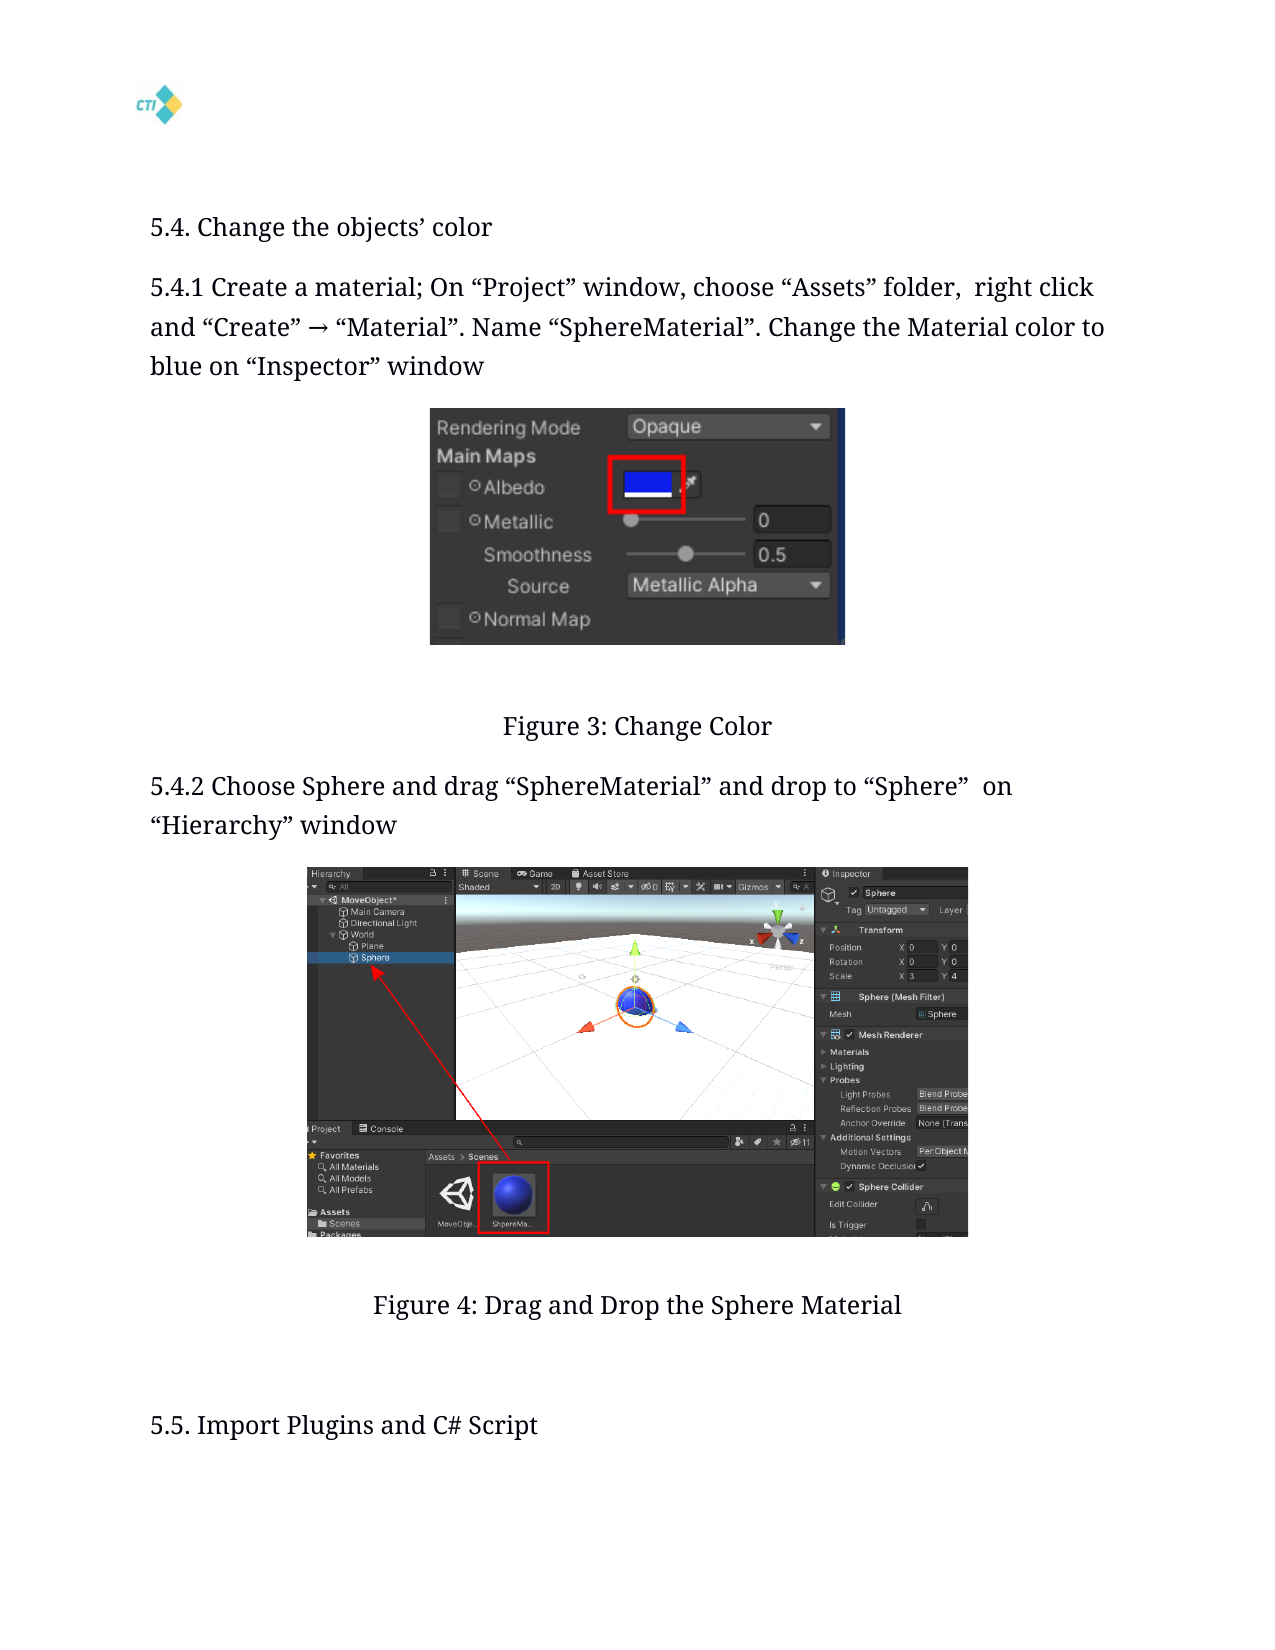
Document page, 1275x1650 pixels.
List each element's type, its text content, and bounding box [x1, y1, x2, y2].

picture [429, 408, 846, 645]
text 5.4.2 Choose Sphere and drag “SphereMaterial” and drop to “Sphere” on “Hierarchy” window [150, 768, 1125, 842]
text Figure 4: Drag and Drop the Sphere Material [150, 1287, 1125, 1322]
text 5.4. Change the objects’ color [150, 210, 1125, 244]
text 5.4.1 Create a material; On “Project” window, choose “Assets” folder, right click and “Create” → “Material”. Name “SphereMaterial”. Change the Material color to blue on “Inspector” window [150, 270, 1125, 382]
text Figure 3: Change Color [150, 708, 1125, 742]
text 5.5. Import Plugins and C# Script [150, 1407, 1125, 1442]
picture [134, 75, 183, 126]
picture [307, 867, 969, 1237]
